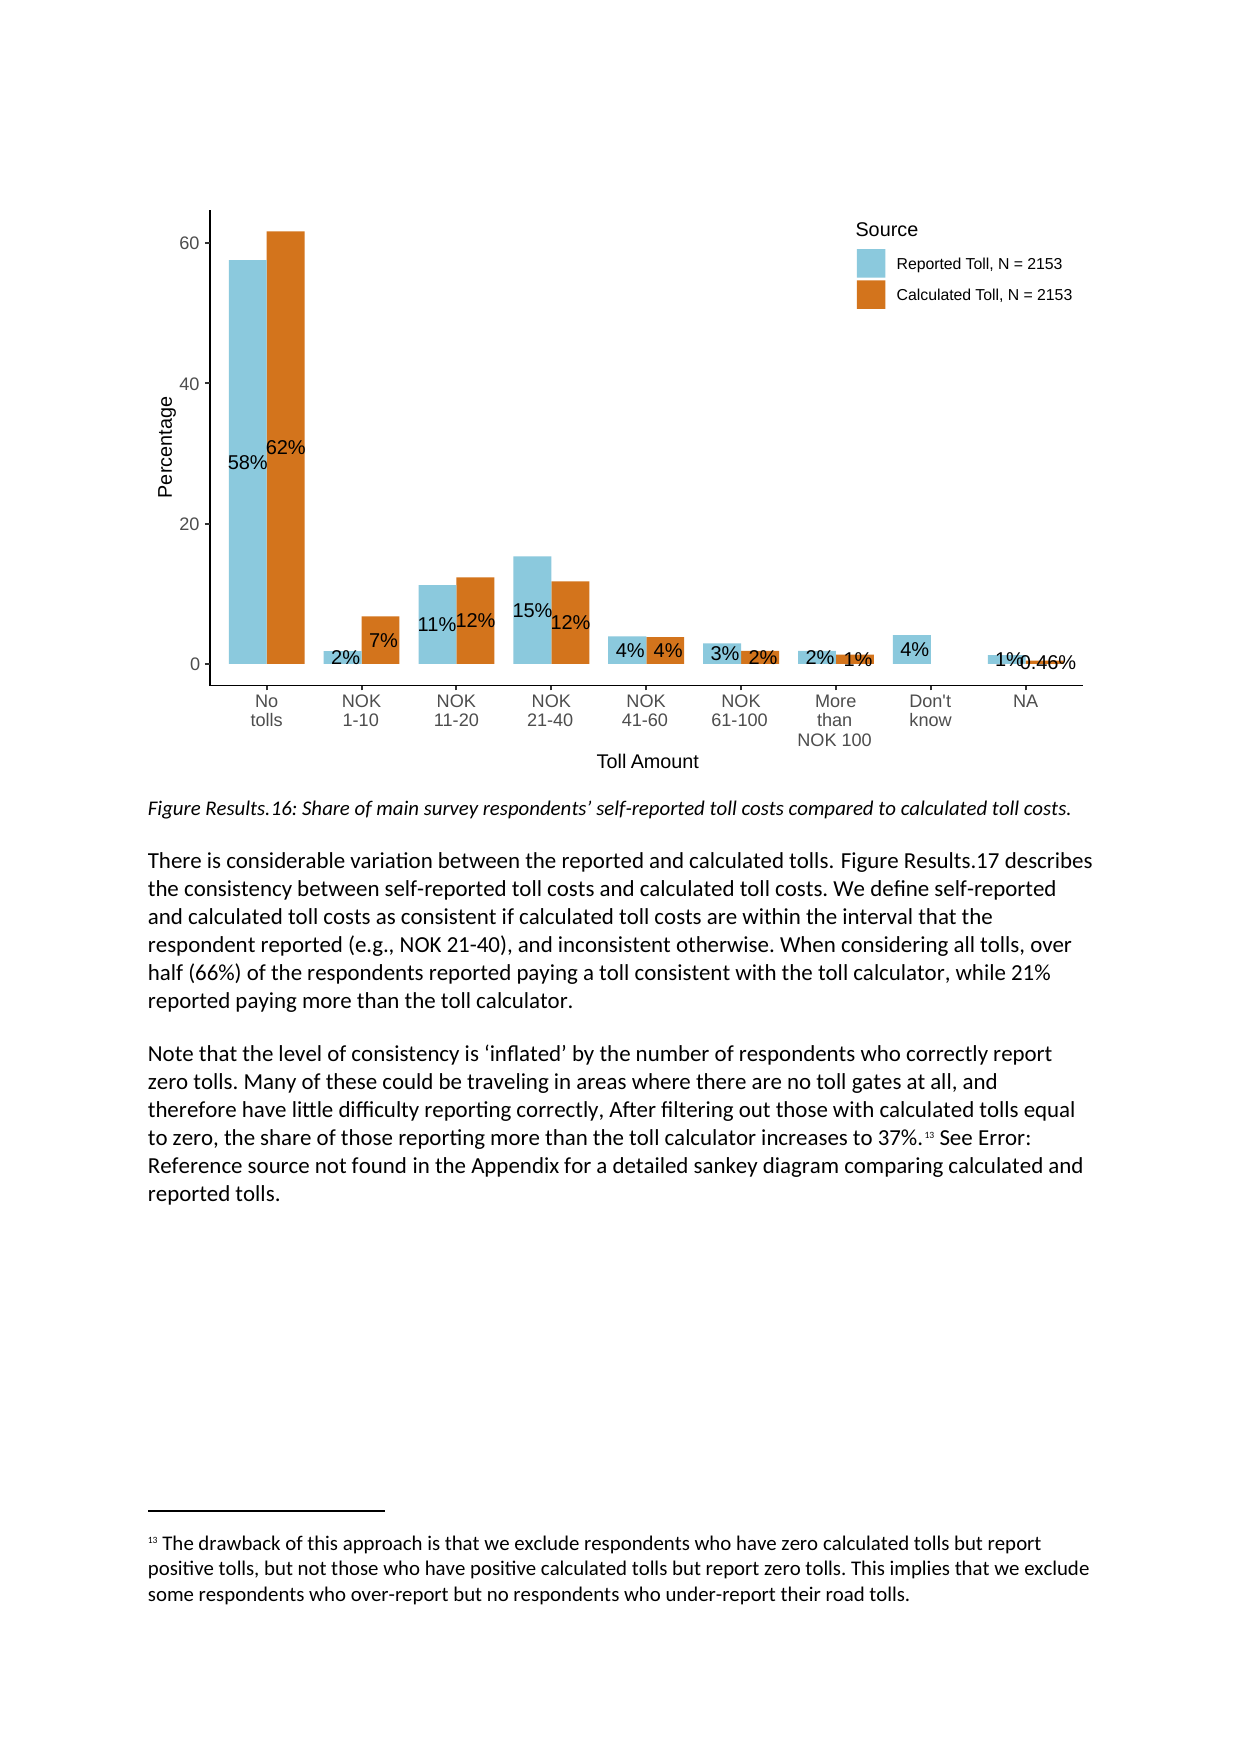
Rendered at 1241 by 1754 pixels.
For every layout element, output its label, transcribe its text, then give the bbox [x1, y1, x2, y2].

text Note that the level of consistency is ‘inflated’ by the number of respondents who correctly report zero tolls. Many of these could be traveling in areas where there are no toll gates at all, and therefore have little difficulty reporting correctly, After filtering out those with calculated tolls equal to zero, the share of those reporting more than the toll calculator increases to 37%. See Error: Reference source not found in the Appendix for a detailed sankey diagram comparing calculated and reported tolls. [148, 1039, 1092, 1207]
text The drawback of this approach is that we exclude respondents who have zero calculated tolls but report positive tolls, but not those who have positive calculated tolls but report zero tolls. This implies that we exclude some respondents who over-report but no respondents who under-report their road tolls. [148, 1530, 1092, 1606]
text There is considerable variation between the reported and calculated tolls. Figure Results.17 describes the consistency between self-reported toll costs and calculated toll costs. We define self-reported and calculated toll costs as consistent if calculated toll costs are within the interval that the respondent reported (e.g., NOK 21-40), and inconsistent otherwise. When considering all tolls, over half (66%) of the respondents reported paying a toll consistent with the toll calculator, while 21% reported paying more than the toll calculator. [148, 846, 1092, 1014]
text Figure Results.16: Share of main survey respondents’ self-reported toll costs compared to calculated toll costs. [148, 796, 1092, 821]
